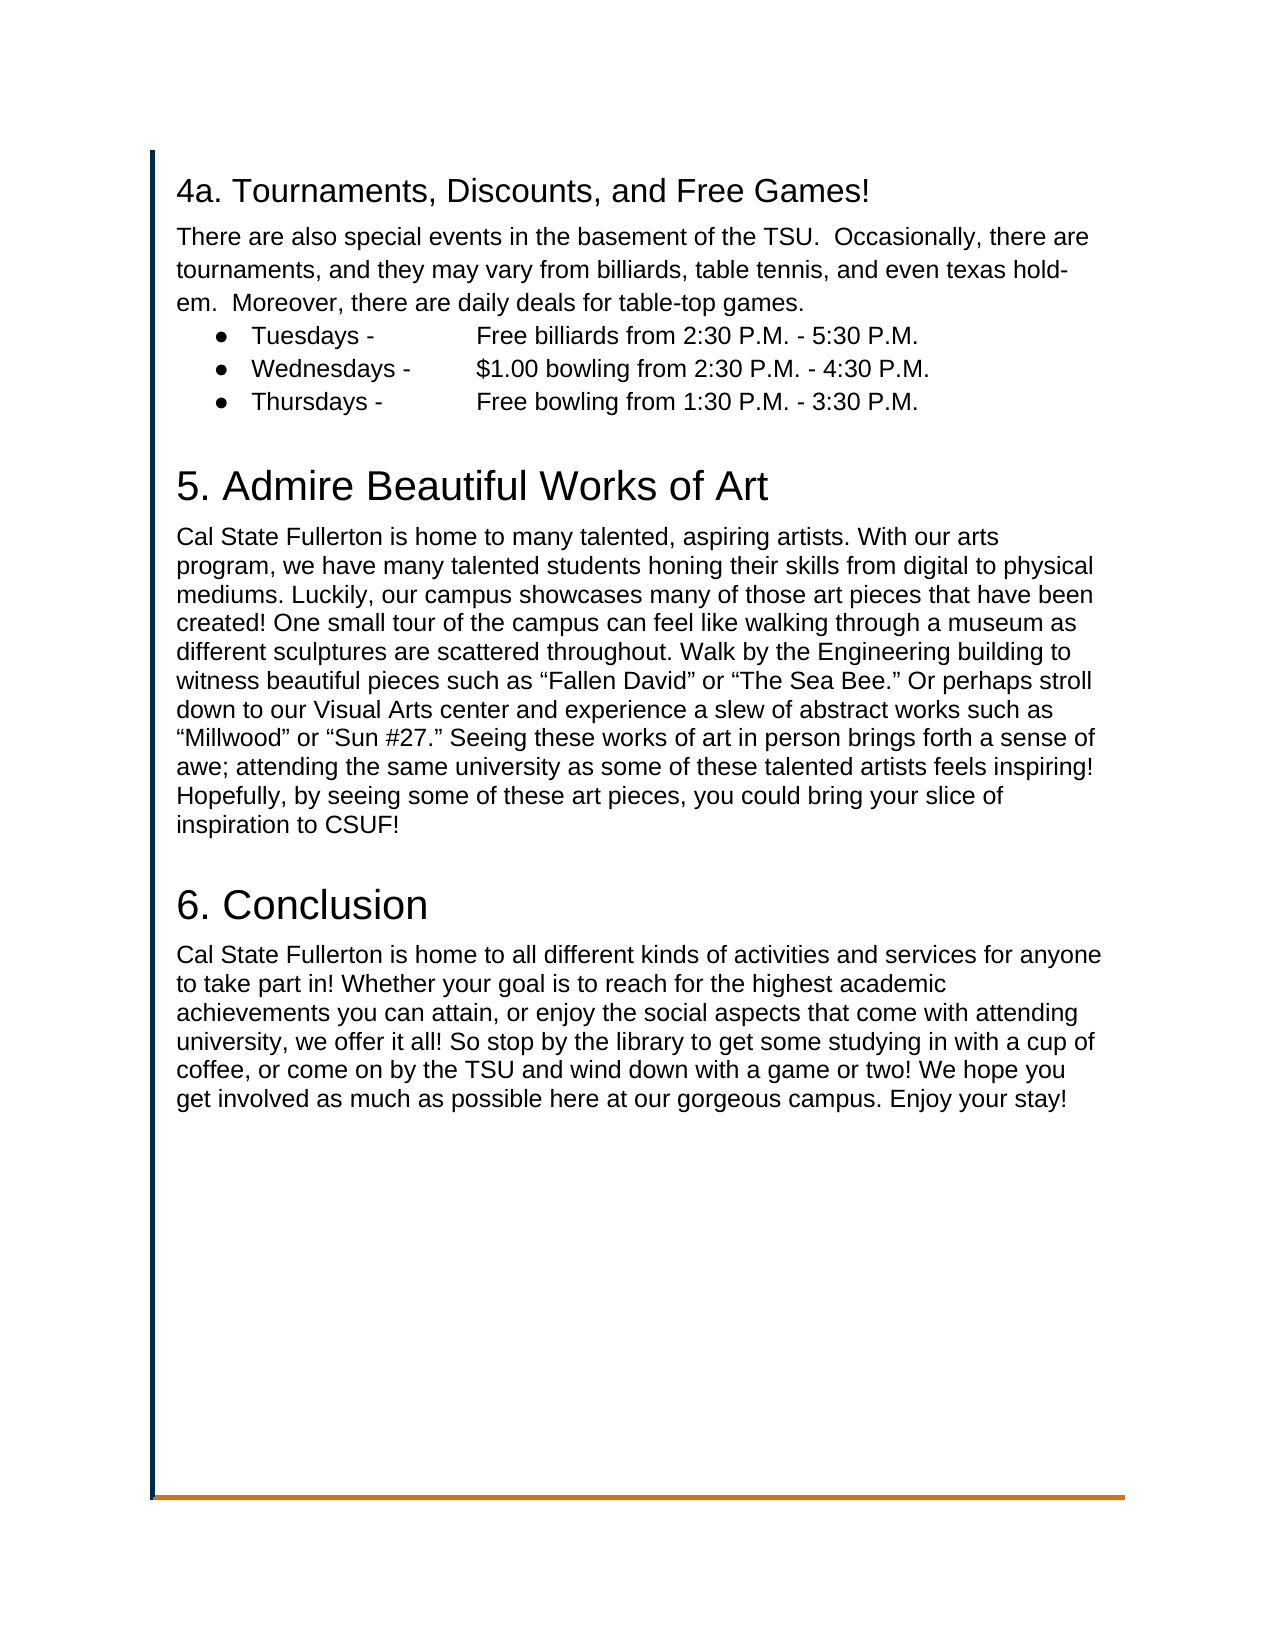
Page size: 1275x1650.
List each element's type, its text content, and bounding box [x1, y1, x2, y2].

list Thursdays - Free bowling from 1:30 P.M. - 3:30 P.M. [213, 387, 1104, 416]
subtitle 5. Admire Beautiful Works of Art [176, 462, 1104, 510]
list Tuesdays - Free billiards from 2:30 P.M. - 5:30 P.M. [213, 321, 1104, 350]
text Cal State Fullerton is home to all different kinds of activities and services for anyone to take part in! Whether your goal is to reach for the highest academic achievements you can attain, or enjoy the social aspects that come with attending university, we offer it all! So stop by the library to get some studying in with a cup of coffee, or come on by the TSU and wind down with a game or two! We hope you get involved as much as possible here at our gorgeous campus. Enjoy your stay! [176, 941, 1104, 1113]
text Cal State Fullerton is home to many talented, aspiring artists. With our arts program, we have many talented students honing their skills from digital to physical mediums. Luckily, our campus showcases many of those art pieces that have been created! One small tour of the campus can feel like walking through a museum as different sculptures are scattered throughout. Walk by the Engineering building to witness beautiful pieces such as “Fallen David” or “The Sea Bee.” Or perhaps stroll down to our Visual Arts center and experience a slew of abstract works such as “Millwood” or “Sun #27.” Seeing these works of art in person brings forth a sense of awe; attending the same university as some of these talented artists feels inspiring! Hopefully, by seeing some of these art pieces, you could bring your slice of inspiration to CSUF! [176, 522, 1104, 838]
subtitle 4a. Tournaments, Discounts, and Free Games! [176, 171, 1104, 209]
subtitle 6. Conclusion [176, 880, 1104, 928]
list Wednesdays - $1.00 bowling from 2:30 P.M. - 4:30 P.M. [213, 354, 1104, 383]
text There are also special events in the basement of the TSU. Occasionally, there are tournaments, and they may vary from billiards, table tennis, and even texas hold-em. Moreover, there are daily deals for table-top games. [176, 222, 1104, 317]
